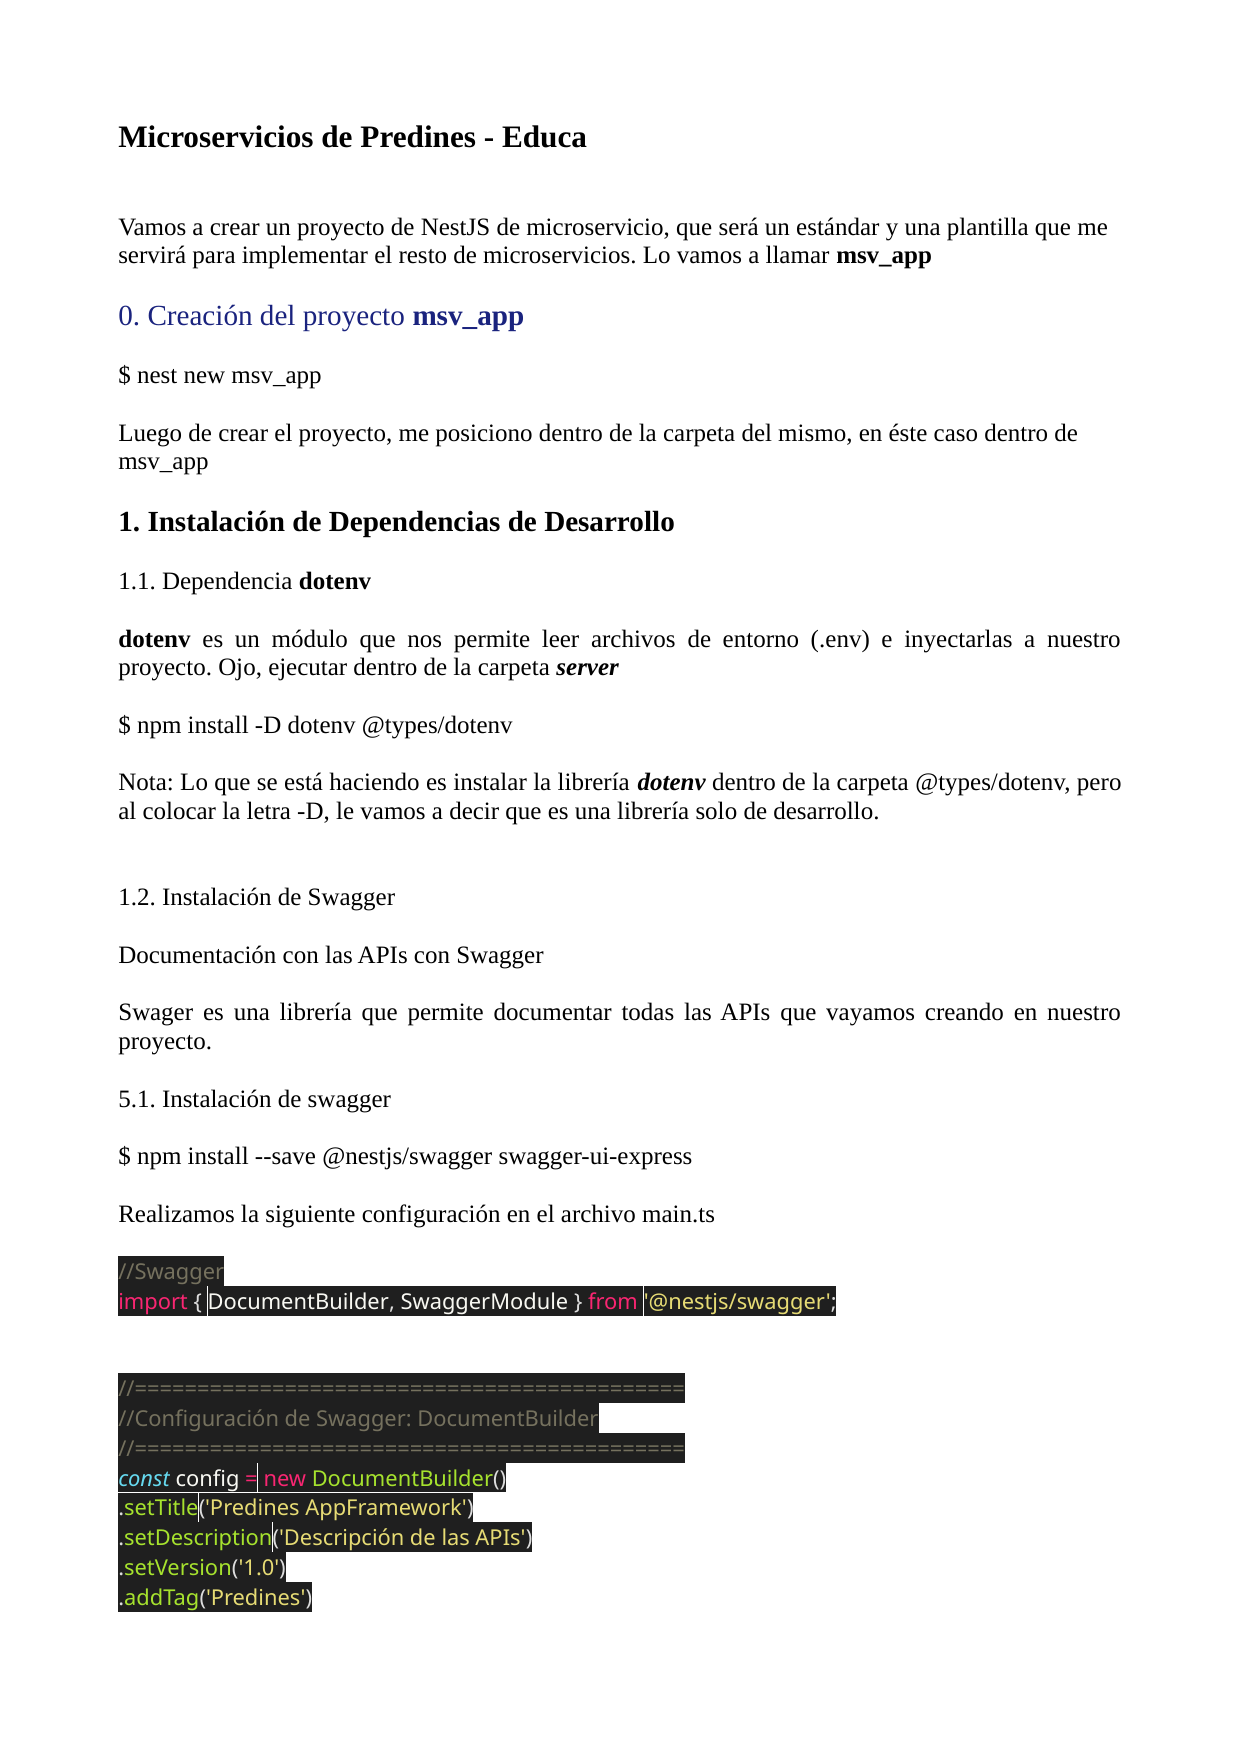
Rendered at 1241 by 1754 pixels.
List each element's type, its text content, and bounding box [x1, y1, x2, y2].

text 0. Creación del proyecto msv_app [118, 298, 1122, 331]
text .setTitle('Predines AppFramework') [118, 1492, 1122, 1522]
text Luego de crear el proyecto, me posiciono dentro de la carpeta del mismo, en éste caso dentro de msv_app [118, 418, 1122, 475]
text .setVersion('1.0') [118, 1552, 1122, 1582]
text dotenv es un módulo que nos permite leer archivos de entorno (.env) e inyectarlas a nuestro proyecto. Ojo, ejecutar dentro de la carpeta server [118, 624, 1122, 681]
text .addTag('Predines') [118, 1582, 1122, 1612]
text Vamos a crear un proyecto de NestJS de microservicio, que será un estándar y una plantilla que me servirá para implementar el resto de microservicios. Lo vamos a llamar msv_app [118, 212, 1122, 269]
text const config = new DocumentBuilder() [118, 1463, 1122, 1492]
text .setDescription('Descripción de las APIs') [118, 1522, 1122, 1552]
text 1.2. Instalación de Swagger [118, 882, 1122, 911]
text $ npm install -D dotenv @types/dotenv [118, 710, 1122, 739]
text Microservicios de Predines - Educa [118, 118, 1122, 154]
text Nota: Lo que se está haciendo es instalar la librería dotenv dentro de la carpeta @types/dotenv, pero al colocar la letra -D, le vamos a decir que es una librería solo de desarrollo. [118, 767, 1122, 825]
text 1.1. Dependencia dotenv [118, 566, 1122, 595]
text //Swagger [118, 1256, 1122, 1286]
text Documentación con las APIs con Swagger [118, 940, 1122, 969]
text //Configuración de Swagger: DocumentBuilder [118, 1403, 1122, 1433]
text Realizamos la siguiente configuración en el archivo main.ts [118, 1199, 1122, 1227]
text 1. Instalación de Dependencias de Desarrollo [118, 504, 1122, 537]
text $ npm install --save @nestjs/swagger swagger-ui-express [118, 1141, 1122, 1170]
text import { DocumentBuilder, SwaggerModule } from '@nestjs/swagger'; [118, 1286, 1122, 1316]
text //============================================ [118, 1433, 1122, 1463]
text $ nest new msv_app [118, 360, 1122, 389]
text Swager es una librería que permite documentar todas las APIs que vayamos creando en nuestro proyecto. [118, 997, 1122, 1055]
text 5.1. Instalación de swagger [118, 1084, 1122, 1112]
text //============================================ [118, 1373, 1122, 1403]
